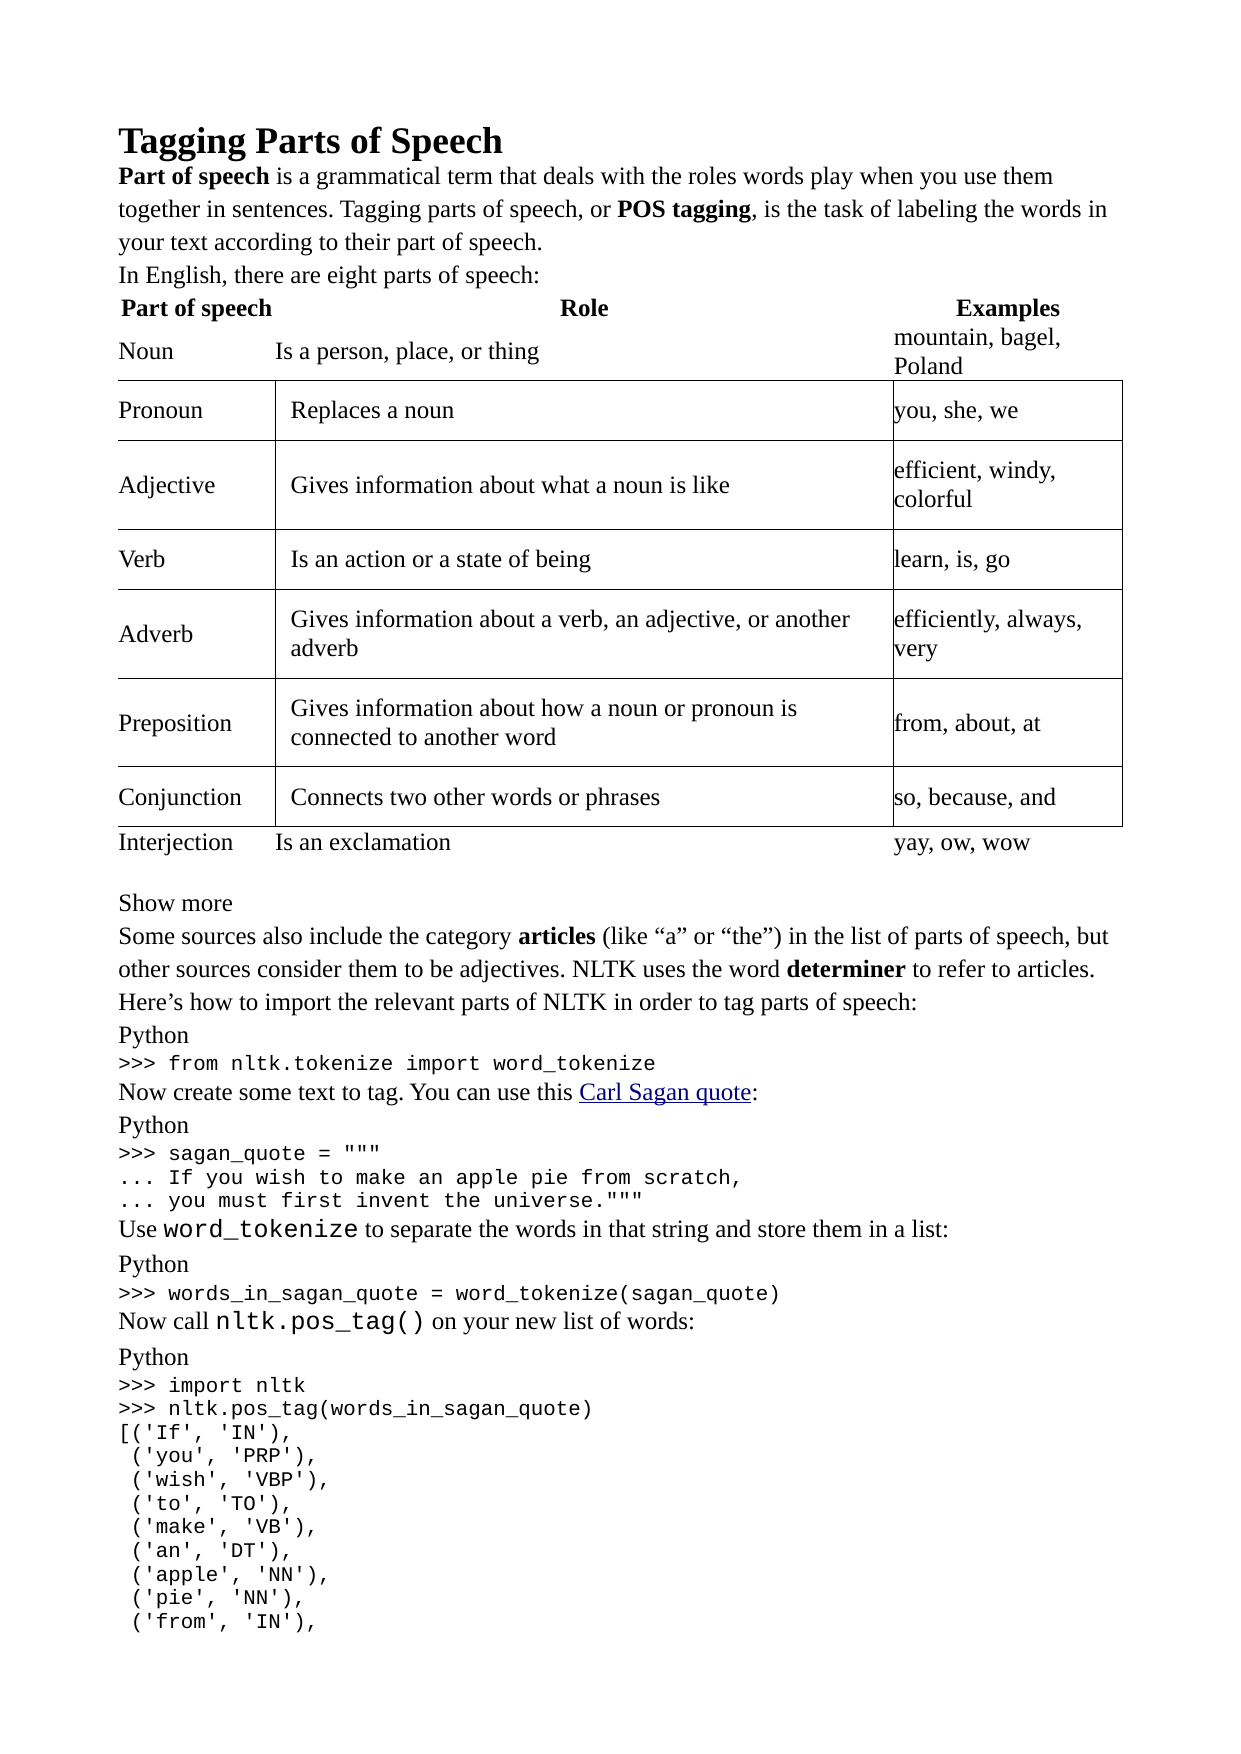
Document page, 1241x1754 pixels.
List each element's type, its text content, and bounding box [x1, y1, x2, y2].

table_header Examples [894, 293, 1122, 322]
table_cell Gives information about how a noun or pronoun is connected to another word [276, 679, 893, 766]
text Here’s how to import the relevant parts of NLTK in order to tag parts of speech: [118, 987, 1122, 1016]
text ('from', 'IN'), [118, 1611, 1122, 1635]
text >>> from nltk.tokenize import word_tokenize [118, 1053, 1122, 1077]
text Python [118, 1249, 1122, 1278]
text ('wish', 'VBP'), [118, 1469, 1122, 1493]
text Now create some text to tag. You can use this Carl Sagan quote: [118, 1077, 1122, 1106]
table_cell Connects two other words or phrases [276, 767, 893, 826]
text In English, there are eight parts of speech: [118, 260, 1122, 289]
table_cell efficient, windy, colorful [894, 441, 1122, 528]
text Some sources also include the category articles (like “a” or “the”) in the list of parts of speech, but other sources consider them to be adjectives. NLTK uses the word determiner to refer to articles. [118, 921, 1122, 983]
table_cell learn, is, go [894, 530, 1122, 589]
table_cell Gives information about a verb, an adjective, or another adverb [276, 590, 893, 677]
table_cell Conjunction [118, 767, 275, 826]
text ... you must first invent the universe.""" [118, 1190, 1122, 1214]
table_cell so, because, and [894, 767, 1122, 826]
text ('to', 'TO'), [118, 1493, 1122, 1516]
text >>> nltk.pos_tag(words_in_sagan_quote) [118, 1398, 1122, 1422]
text Show more [118, 888, 1122, 917]
table_cell Replaces a noun [276, 381, 893, 440]
table_cell Is a person, place, or thing [275, 322, 893, 379]
table_cell Interjection [118, 827, 275, 855]
text >>> sagan_quote = """ [118, 1143, 1122, 1167]
text Part of speech is a grammatical term that deals with the roles words play when you use them together in sentences. Tagging parts of speech, or POS tagging, is the task of labeling the words in your text according to their part of speech. [118, 161, 1122, 256]
text ('make', 'VB'), [118, 1516, 1122, 1540]
table_cell from, about, at [894, 679, 1122, 766]
text Python [118, 1110, 1122, 1139]
table_cell Gives information about what a noun is like [276, 441, 893, 528]
table_cell mountain, bagel, Poland [894, 322, 1122, 379]
subtitle Tagging Parts of Speech [118, 118, 1122, 161]
table_cell Adjective [118, 441, 275, 528]
table_cell Adverb [118, 590, 275, 677]
table_header Part of speech [118, 293, 275, 322]
text [('If', 'IN'), [118, 1422, 1122, 1446]
text Now call nltk.pos_tag() on your new list of words: [118, 1306, 1122, 1337]
text ... If you wish to make an apple pie from scratch, [118, 1167, 1122, 1190]
table_cell Is an action or a state of being [276, 530, 893, 589]
text >>> import nltk [118, 1374, 1122, 1398]
text Use word_tokenize to separate the words in that string and store them in a list: [118, 1214, 1122, 1245]
text Python [118, 1020, 1122, 1049]
table_cell Noun [118, 322, 275, 379]
table_cell you, she, we [894, 381, 1122, 440]
text ('apple', 'NN'), [118, 1564, 1122, 1587]
table_cell Verb [118, 530, 275, 589]
text >>> words_in_sagan_quote = word_tokenize(sagan_quote) [118, 1282, 1122, 1306]
table_cell Preposition [118, 679, 275, 766]
table_header Role [275, 293, 893, 322]
table_cell yay, ow, wow [894, 827, 1122, 855]
text ('you', 'PRP'), [118, 1446, 1122, 1469]
table_cell efficiently, always, very [894, 590, 1122, 677]
text ('an', 'DT'), [118, 1540, 1122, 1564]
text ('pie', 'NN'), [118, 1587, 1122, 1611]
table_cell Is an exclamation [275, 827, 893, 855]
table_cell Pronoun [118, 381, 275, 440]
text Python [118, 1342, 1122, 1370]
